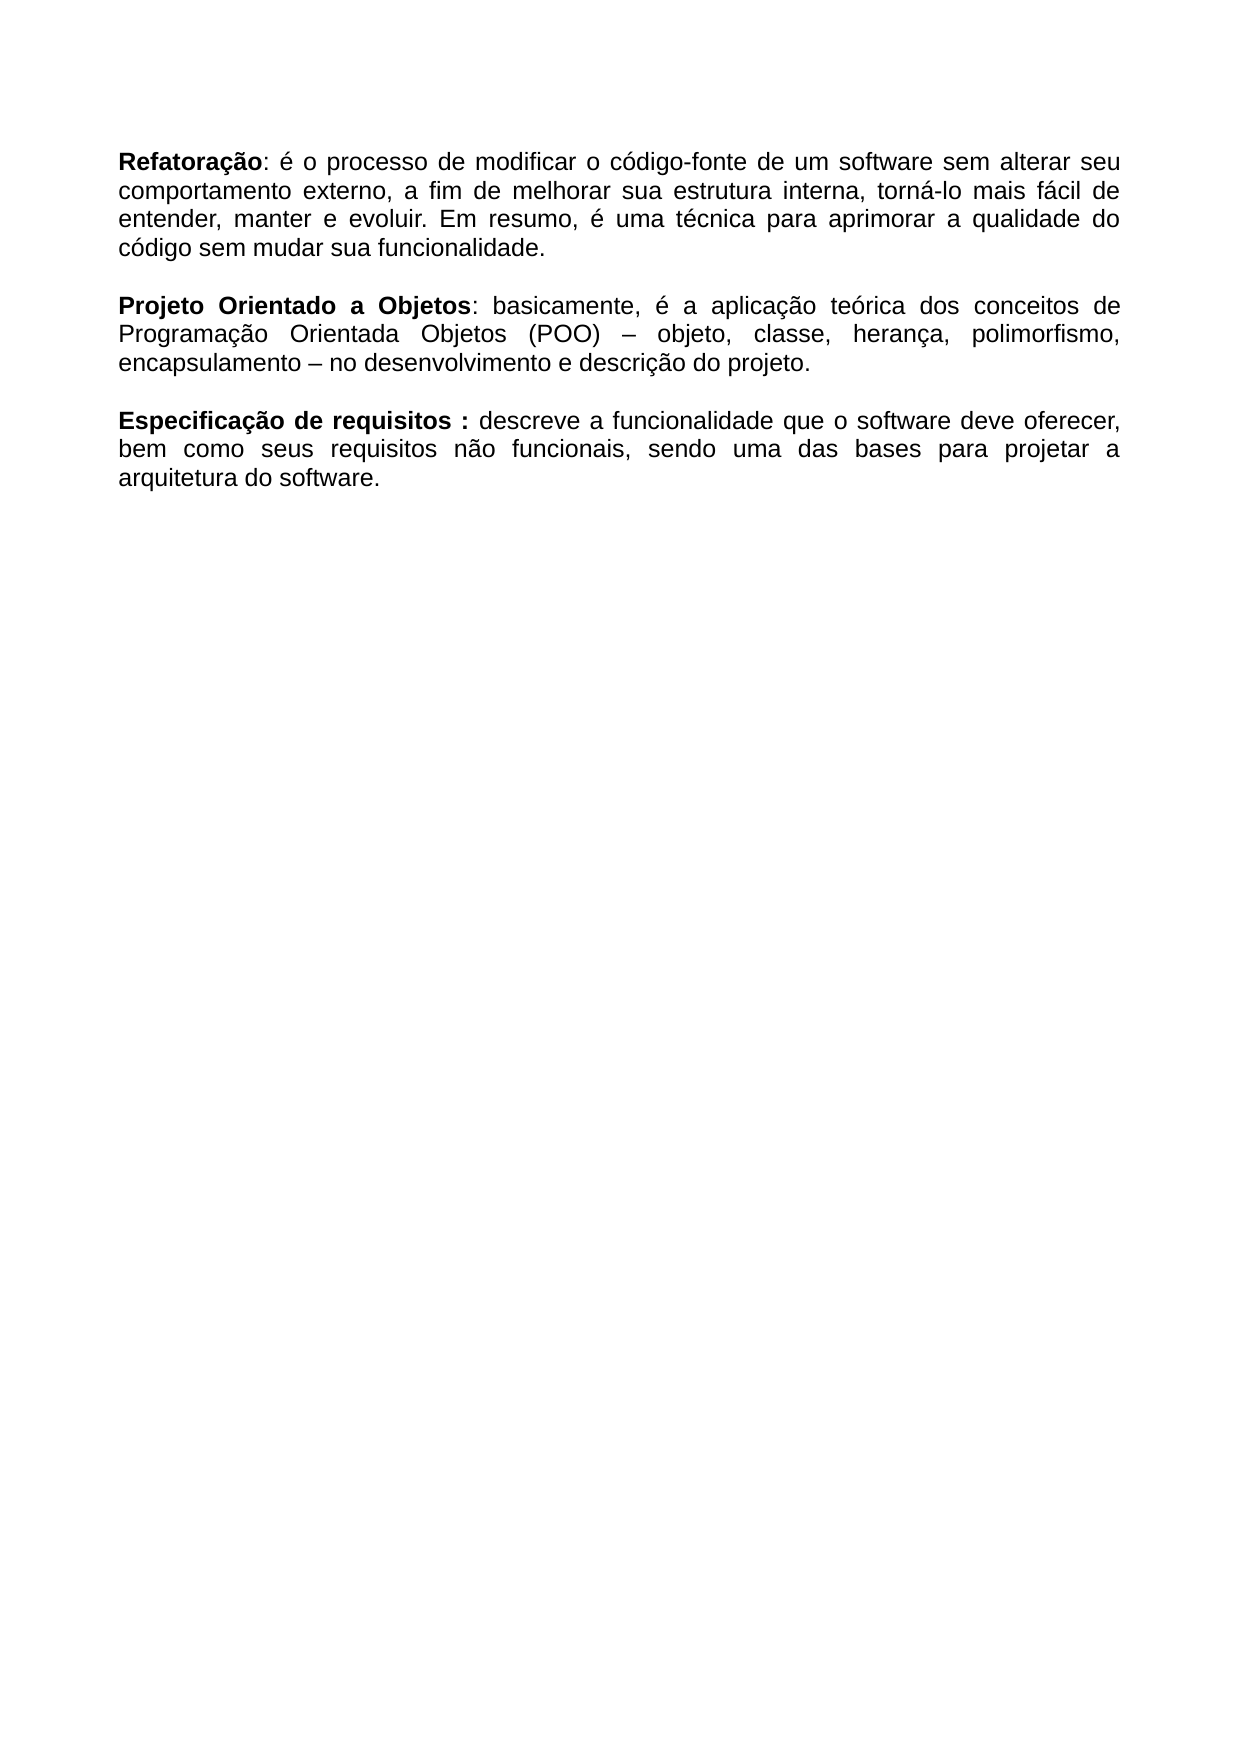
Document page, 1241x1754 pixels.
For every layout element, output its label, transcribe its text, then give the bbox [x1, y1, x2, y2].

text Refatoração: é o processo de modificar o código-fonte de um software sem alterar seu comportamento externo, a fim de melhorar sua estrutura interna, torná-lo mais fácil de entender, manter e evoluir. Em resumo, é uma técnica para aprimorar a qualidade do código sem mudar sua funcionalidade. [118, 147, 1122, 262]
text Especificação de requisitos : descreve a funcionalidade que o software deve oferecer, bem como seus requisitos não funcionais, sendo uma das bases para projetar a arquitetura do software. [118, 406, 1122, 492]
text Projeto Orientado a Objetos: basicamente, é a aplicação teórica dos conceitos de Programação Orientada Objetos (POO) – objeto, classe, herança, polimorfismo, encapsulamento – no desenvolvimento e descrição do projeto. [118, 291, 1122, 377]
